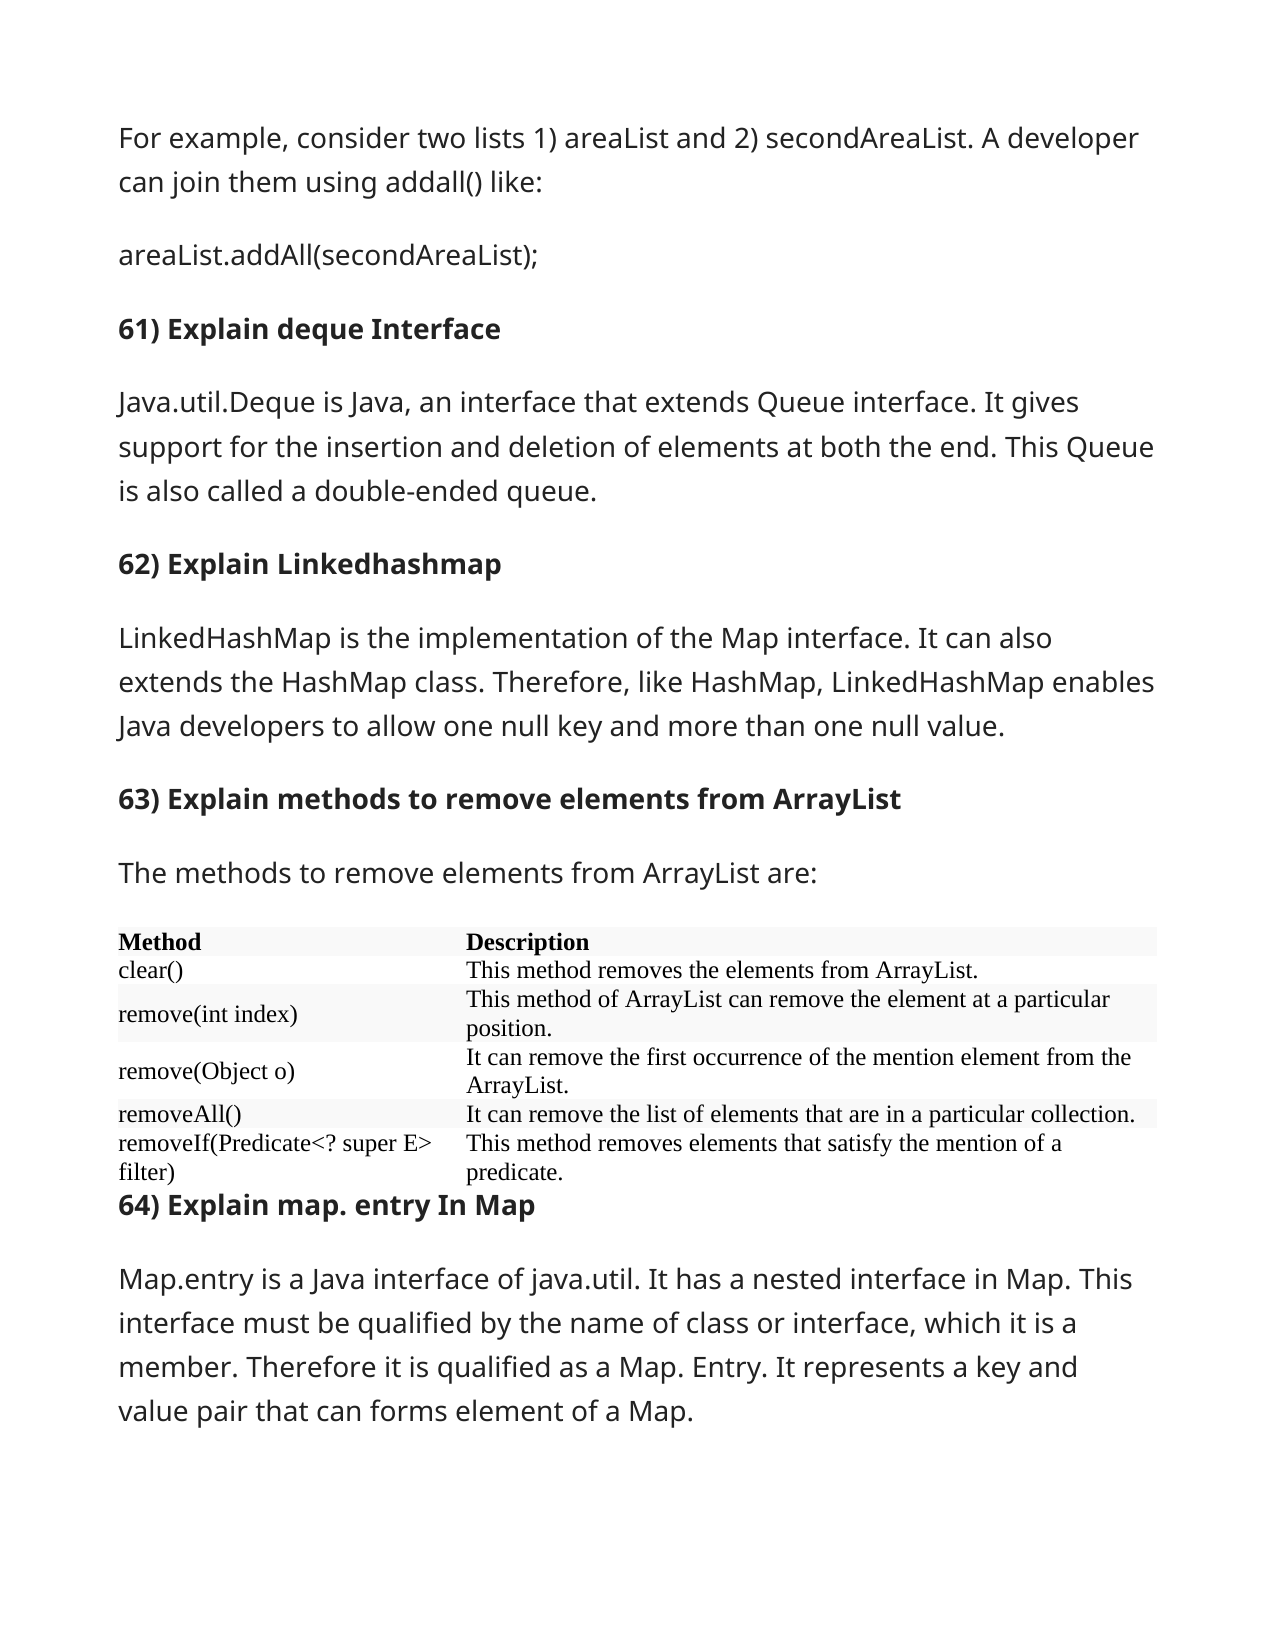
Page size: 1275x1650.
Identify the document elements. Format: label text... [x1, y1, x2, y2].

table_cell removeIf(Predicate<? super E> filter) [118, 1128, 466, 1186]
text LinkedHashMap is the implementation of the Map interface. It can also extends the HashMap class. Therefore, like HashMap, LinkedHashMap enables Java developers to allow one null key and more than one null value. [118, 618, 1157, 744]
text The methods to remove elements from ArrayList are: [118, 853, 1157, 892]
text Map.entry is a Java interface of java.util. It has a nested interface in Map. This interface must be qualified by the name of class or interface, which it is a member. Therefore it is qualified as a Map. Entry. It represents a key and value pair that can forms element of a Map. [118, 1259, 1157, 1429]
text 64) Explain map. entry In Map [118, 1186, 1157, 1224]
text areaList.addAll(secondAreaList); [118, 236, 1157, 274]
table_cell This method removes elements that satisfy the mention of a predicate. [466, 1128, 1157, 1186]
text Java.util.Deque is Java, an interface that extends Queue interface. It gives support for the insertion and deletion of elements at both the end. This Queue is also called a double-ended queue. [118, 383, 1157, 509]
text For example, consider two lists 1) areaList and 2) secondAreaList. A developer can join them using addall() like: [118, 118, 1157, 201]
table_cell clear() [118, 956, 466, 984]
table_cell This method of ArrayList can remove the element at a particular position. [466, 984, 1157, 1042]
table_cell remove(Object o) [118, 1042, 466, 1099]
table_header Description [466, 927, 1157, 956]
table_cell It can remove the first occurrence of the mention element from the ArrayList. [466, 1042, 1157, 1099]
text 62) Explain Linkedhashmap [118, 544, 1157, 583]
text 61) Explain deque Interface [118, 309, 1157, 348]
table_cell removeAll() [118, 1099, 466, 1128]
table_cell It can remove the list of elements that are in a particular collection. [466, 1099, 1157, 1128]
text 63) Explain methods to remove elements from ArrayList [118, 780, 1157, 818]
table_header Method [118, 927, 466, 956]
table_cell remove(int index) [118, 984, 466, 1042]
table_cell This method removes the elements from ArrayList. [466, 956, 1157, 984]
